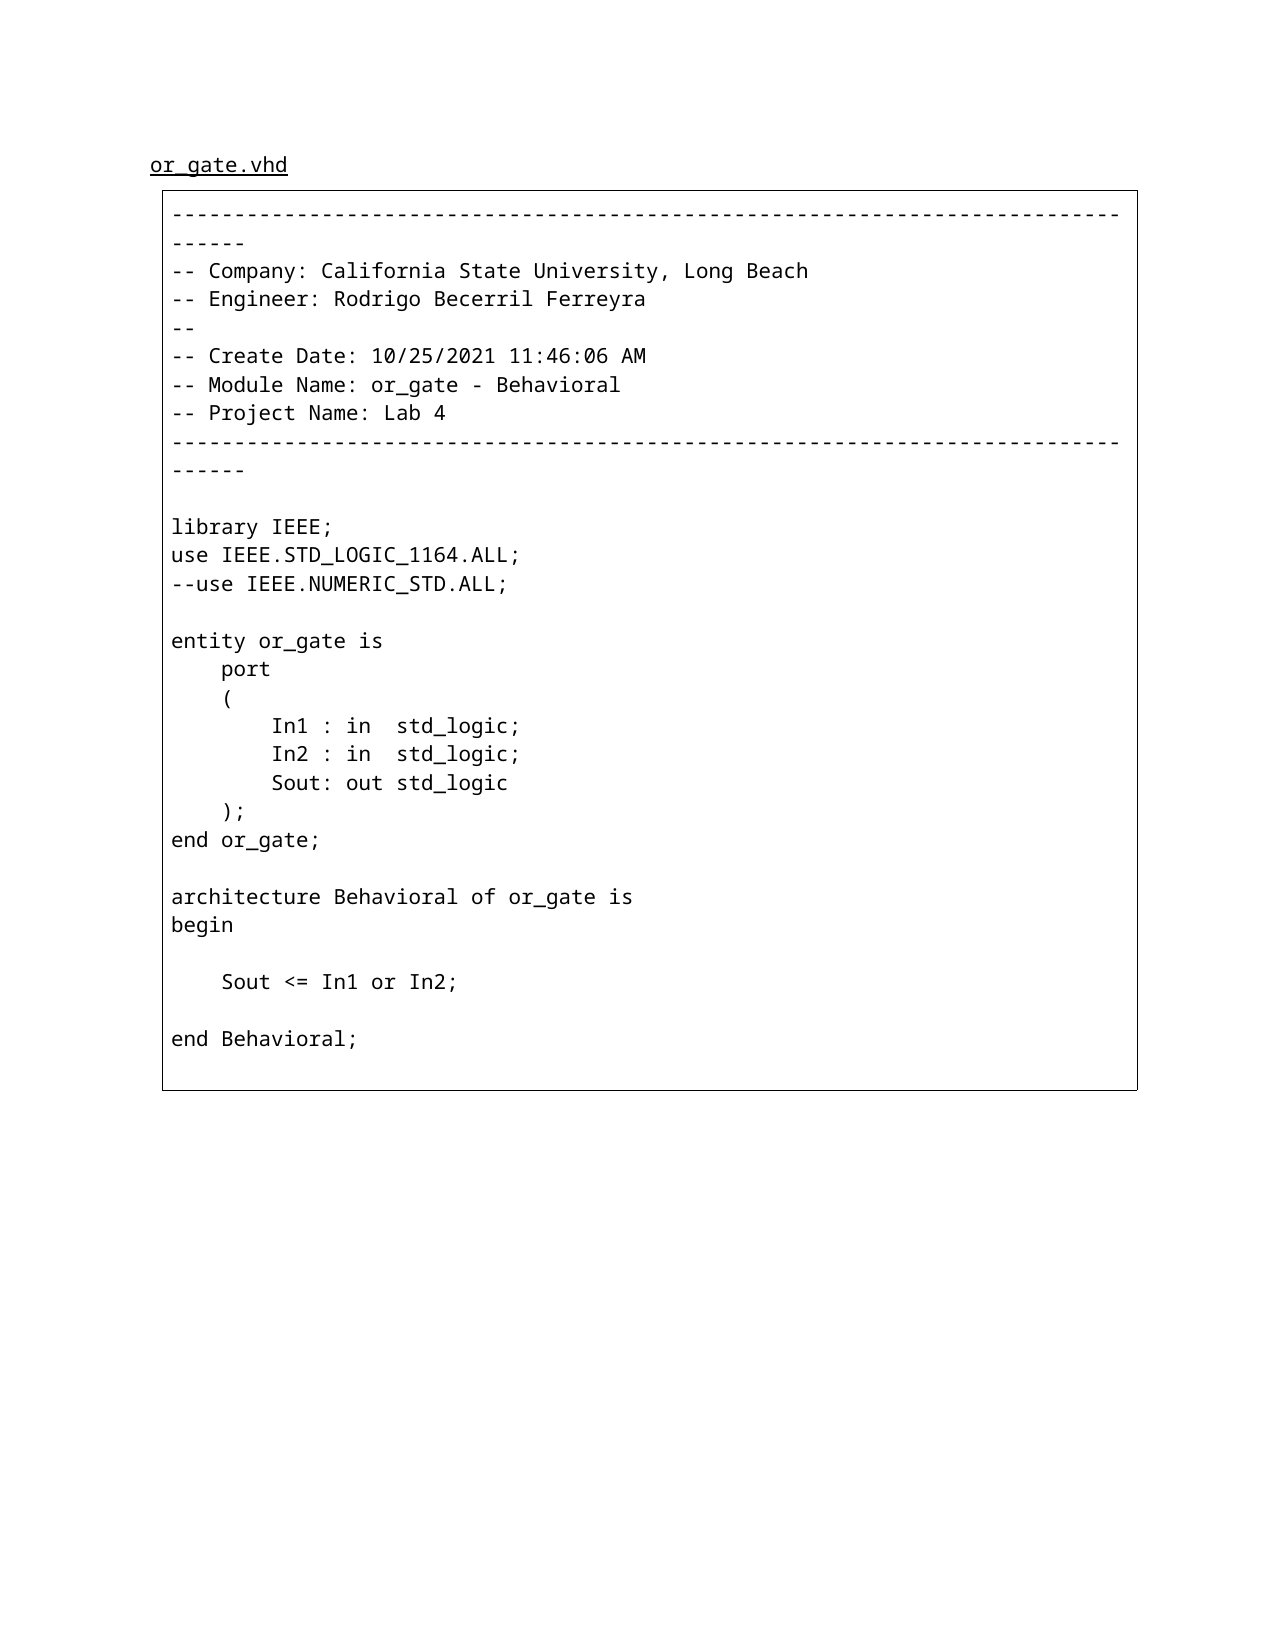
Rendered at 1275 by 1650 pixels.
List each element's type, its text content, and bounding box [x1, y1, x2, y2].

text or_gate.vhd [150, 150, 1125, 178]
text ---------------------------------------------------------------------------------- -- Company: California State University, Long Beach -- Engineer: Rodrigo Becerril Ferreyra -- -- Create Date: 10/25/2021 11:46:06 AM -- Module Name: or_gate - Behavioral -- Project Name: Lab 4 ---------------------------------------------------------------------------------- library IEEE; use IEEE.STD_LOGIC_1164.ALL; --use IEEE.NUMERIC_STD.ALL; entity or_gate is port ( In1 : in std_logic; In2 : in std_logic; Sout: out std_logic ); end or_gate; architecture Behavioral of or_gate is begin Sout <= In1 or In2; end Behavioral; [171, 199, 1128, 1081]
